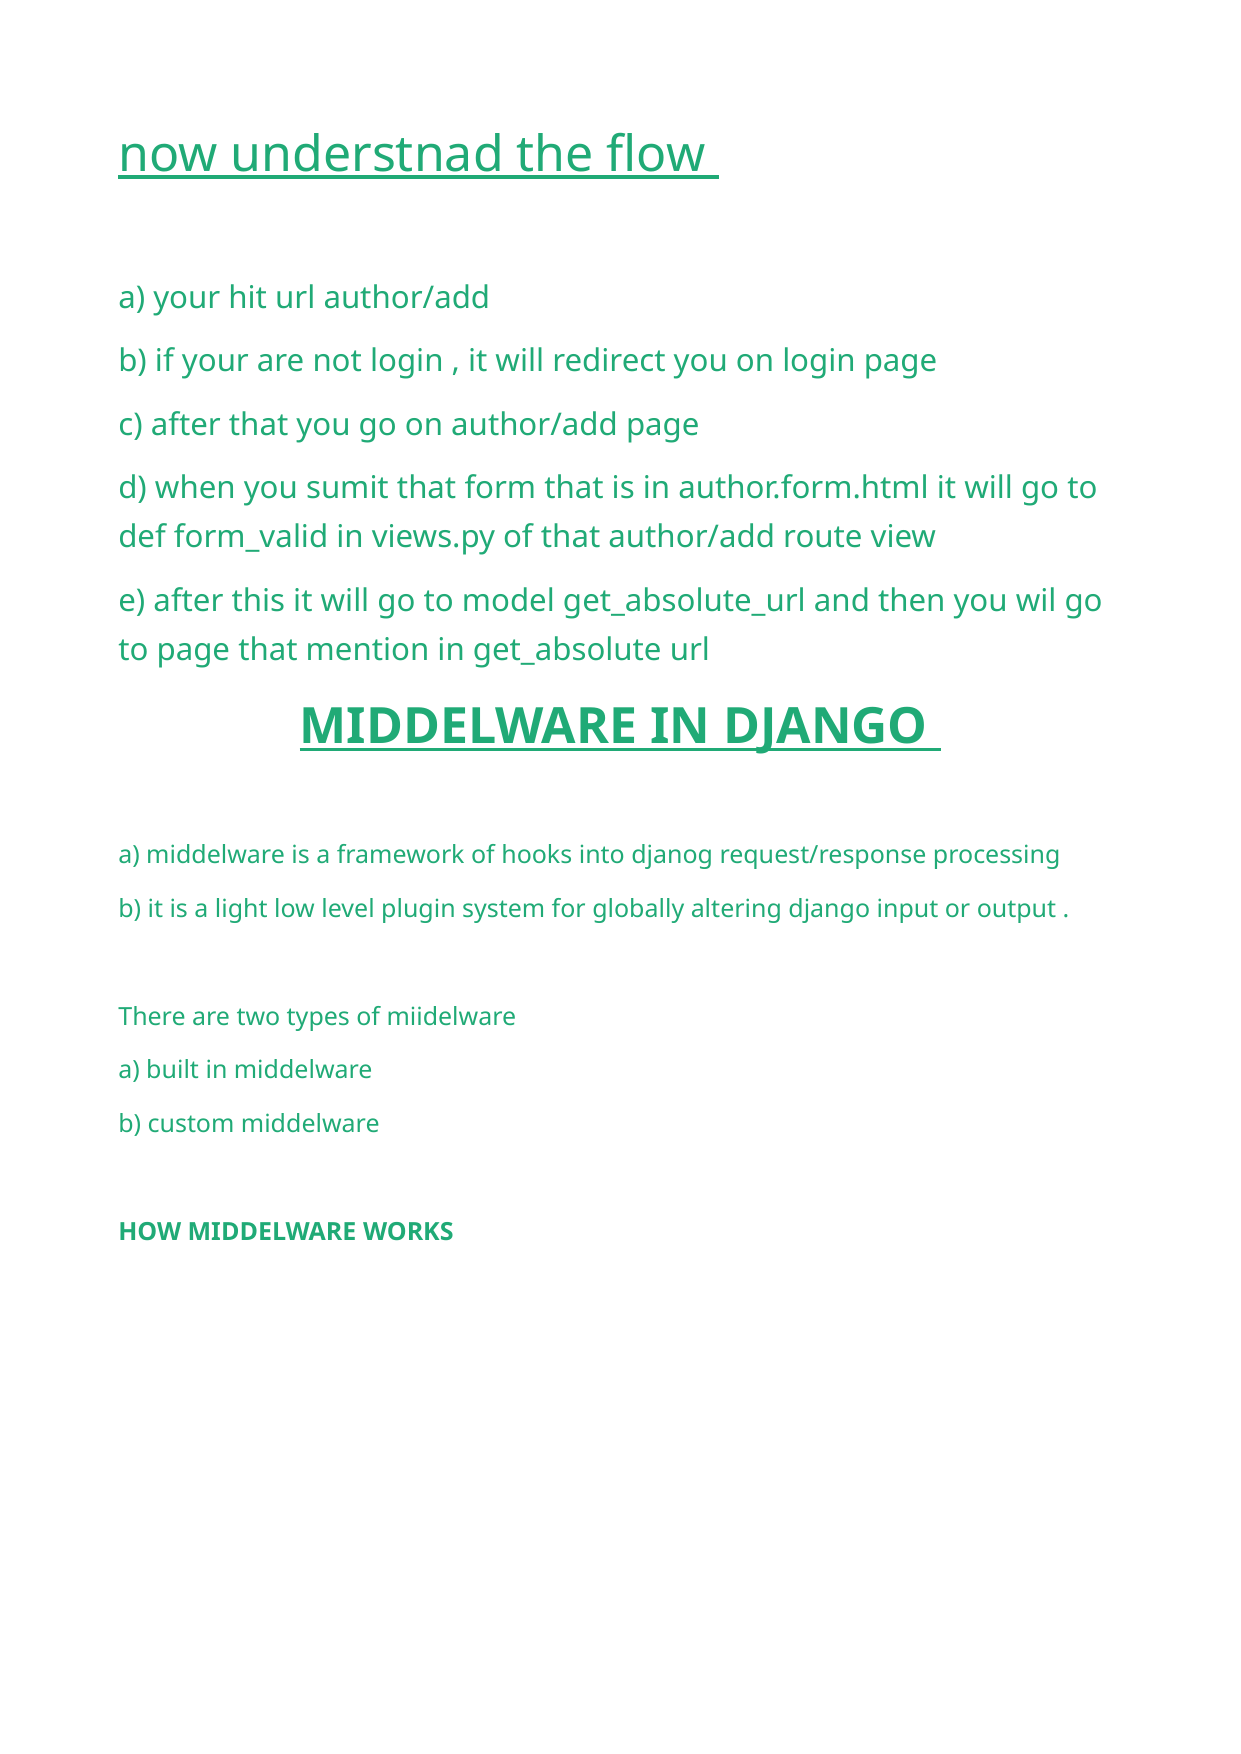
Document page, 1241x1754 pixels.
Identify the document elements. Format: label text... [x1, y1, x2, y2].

text b) if your are not login , it will redirect you on login page [118, 338, 1122, 381]
text a) your hit url author/add [118, 274, 1122, 317]
text b) custom middelware [118, 1106, 1122, 1140]
text a) built in middelware [118, 1052, 1122, 1086]
text e) after this it will go to model get_absolute_url and then you wil go to page that mention in get_absolute url [118, 578, 1122, 669]
text d) when you sumit that form that is in author.form.html it will go to def form_valid in views.py of that author/add route view [118, 465, 1122, 557]
text c) after that you go on author/add page [118, 402, 1122, 444]
text a) middelware is a framework of hooks into djanog request/response processing [118, 837, 1122, 871]
text HOW MIDDELWARE WORKS [118, 1213, 1122, 1247]
text There are two types of miidelware [118, 998, 1122, 1032]
text b) it is a light low level plugin system for globally altering django input or output . [118, 891, 1122, 925]
text MIDDELWARE IN DJANGO [118, 690, 1122, 758]
text now understnad the flow [118, 118, 1122, 186]
